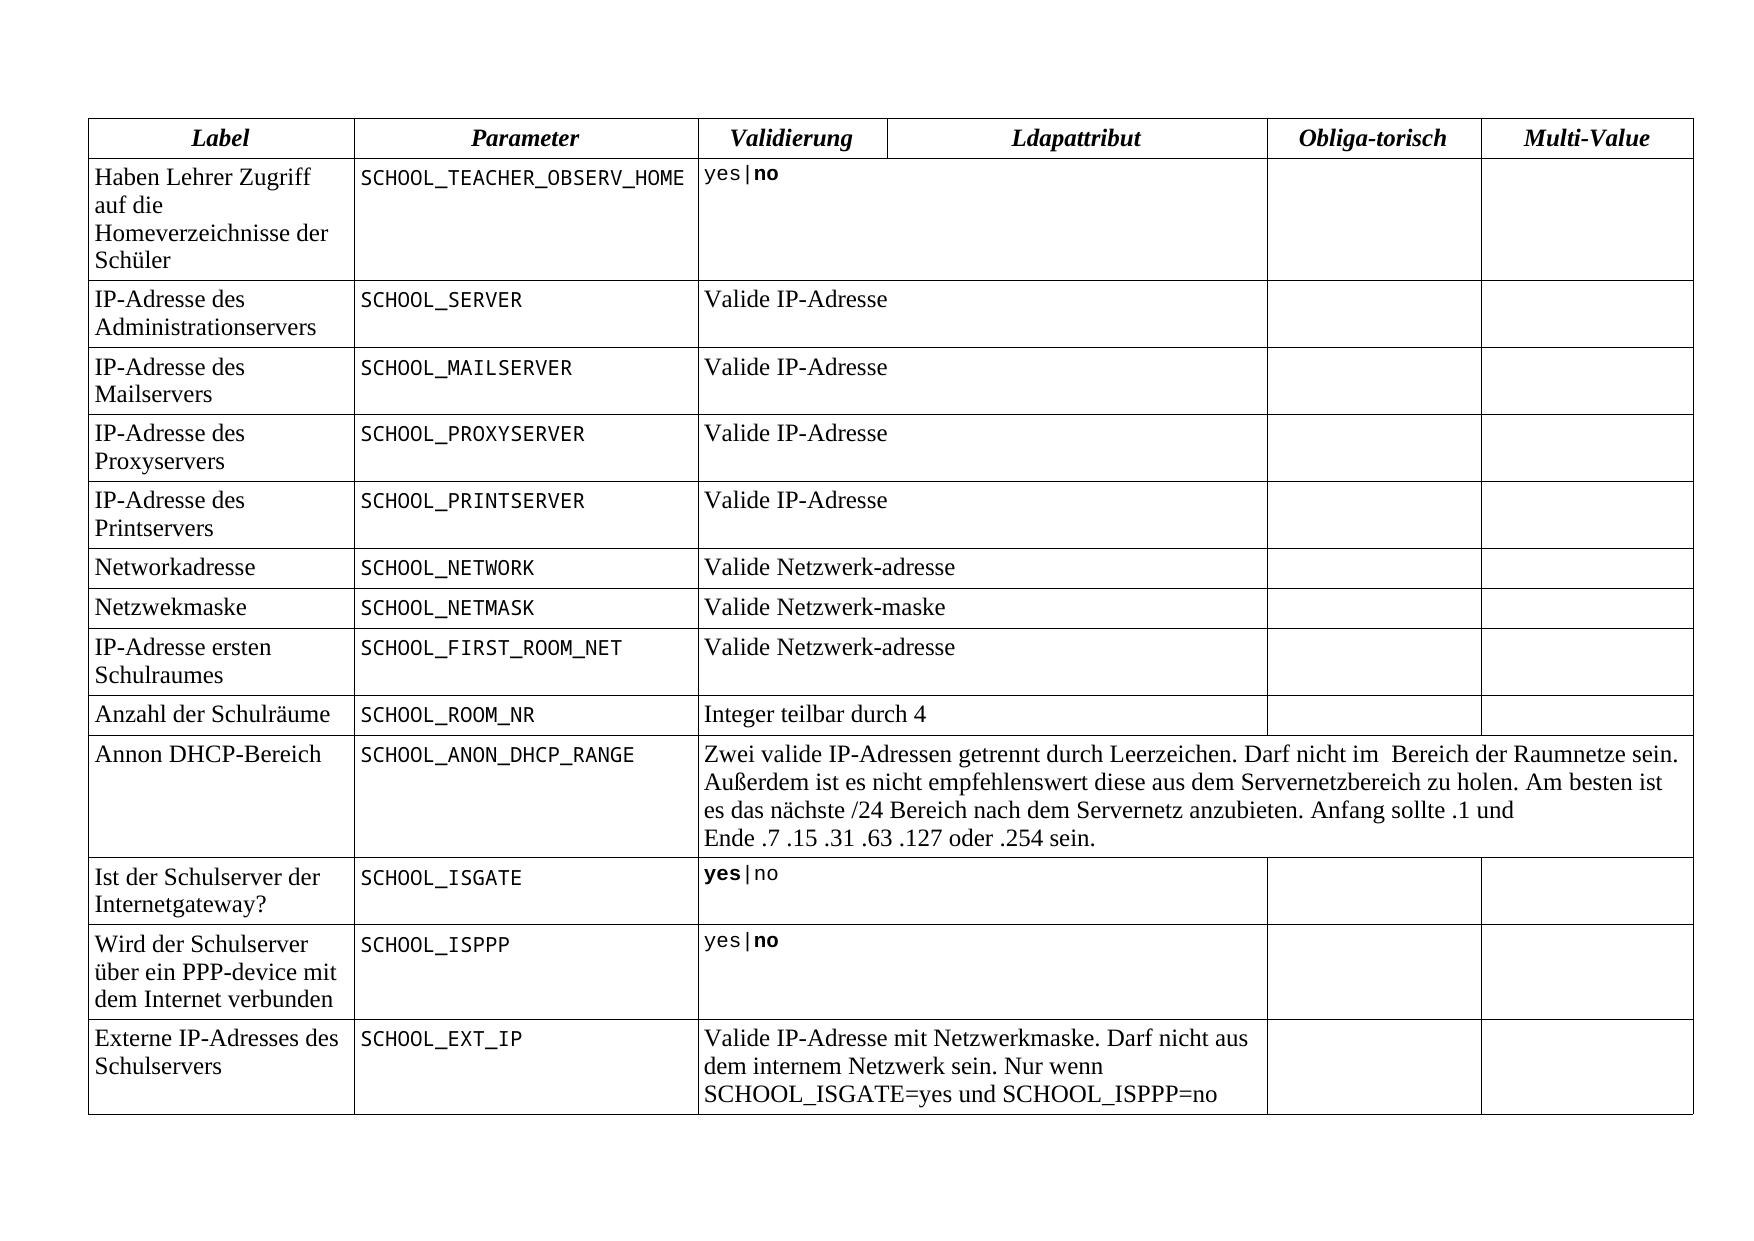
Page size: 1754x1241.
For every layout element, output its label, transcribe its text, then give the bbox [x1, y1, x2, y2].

table_cell yes|no [699, 159, 1267, 280]
table_cell [1482, 925, 1693, 1019]
table_cell Haben Lehrer Zugriff auf die Homeverzeichnisse der Schüler [89, 159, 354, 280]
table_cell [1482, 589, 1693, 628]
table_cell Annon DHCP-Bereich [89, 736, 354, 857]
table_cell Externe IP-Adresses des Schulservers [89, 1020, 354, 1113]
table_cell SCHOOL_ROOM_NR [355, 696, 698, 735]
table_cell SCHOOL_ISPPP [355, 925, 698, 1019]
table_cell [1268, 482, 1481, 548]
table_cell [1482, 482, 1693, 548]
table_cell SCHOOL_SERVER [355, 281, 698, 347]
table_cell [1268, 1020, 1481, 1113]
table_cell Integer teilbar durch 4 [699, 696, 1267, 735]
table_cell [1482, 281, 1693, 347]
table_cell [1268, 549, 1481, 588]
table_cell IP-Adresse des Mailservers [89, 348, 354, 414]
table_cell [1268, 415, 1481, 481]
table_cell IP-Adresse des Proxyservers [89, 415, 354, 481]
table_cell Anzahl der Schulräume [89, 696, 354, 735]
table_header Validierung [699, 119, 887, 157]
table_cell [1482, 1020, 1693, 1113]
table_cell Valide IP-Adresse mit Netzwerkmaske. Darf nicht aus dem internem Netzwerk sein. Nur wenn SCHOOL_ISGATE=yes und SCHOOL_ISPPP=no [699, 1020, 1267, 1113]
table_cell IP-Adresse des Printservers [89, 482, 354, 548]
table_cell [1482, 858, 1693, 924]
table_cell yes|no [699, 858, 1267, 924]
table_cell SCHOOL_MAILSERVER [355, 348, 698, 414]
table_cell SCHOOL_EXT_IP [355, 1020, 698, 1113]
table_cell SCHOOL_PROXYSERVER [355, 415, 698, 481]
table_cell Valide Netzwerk-adresse [699, 629, 1267, 695]
table_cell [1482, 549, 1693, 588]
table_cell SCHOOL_FIRST_ROOM_NET [355, 629, 698, 695]
table_cell Networkadresse [89, 549, 354, 588]
table_cell [1482, 159, 1693, 280]
table_cell SCHOOL_PRINTSERVER [355, 482, 698, 548]
table_cell [1268, 348, 1481, 414]
table_cell [1482, 415, 1693, 481]
table_cell Valide IP-Adresse [699, 482, 1267, 548]
table_header Multi-Value [1482, 119, 1693, 157]
table_cell [1268, 858, 1481, 924]
table_cell Zwei valide IP-Adressen getrennt durch Leerzeichen. Darf nicht im Bereich der Raumnetze sein. Außerdem ist es nicht empfehlenswert diese aus dem Servernetzbereich zu holen. Am besten ist es das nächste /24 Bereich nach dem Servernetz anzubieten. Anfang sollte .1 und Ende .7 .15 .31 .63 .127 oder .254 sein. [699, 736, 1693, 857]
table_cell [1268, 696, 1481, 735]
table_cell yes|no [699, 925, 1267, 1019]
table_cell Netzwekmaske [89, 589, 354, 628]
table_cell [1268, 159, 1481, 280]
table_header Obliga-torisch [1268, 119, 1481, 157]
table_cell SCHOOL_ISGATE [355, 858, 698, 924]
table_cell IP-Adresse des Administrationservers [89, 281, 354, 347]
table_header Parameter [355, 119, 698, 157]
table_cell SCHOOL_TEACHER_OBSERV_HOME [355, 159, 698, 280]
table_cell [1268, 629, 1481, 695]
table_cell [1482, 629, 1693, 695]
table_cell Valide IP-Adresse [699, 281, 1267, 347]
table_header Ldapattribut [888, 119, 1267, 157]
table_cell Valide IP-Adresse [699, 415, 1267, 481]
table_cell [1482, 696, 1693, 735]
table_cell SCHOOL_NETMASK [355, 589, 698, 628]
table_cell Wird der Schulserver über ein PPP-device mit dem Internet verbunden [89, 925, 354, 1019]
table_header Label [89, 119, 354, 157]
table_cell Ist der Schulserver der Internetgateway? [89, 858, 354, 924]
table_cell SCHOOL_ANON_DHCP_RANGE [355, 736, 698, 857]
table_cell Valide IP-Adresse [699, 348, 1267, 414]
table_cell IP-Adresse ersten Schulraumes [89, 629, 354, 695]
table_cell [1268, 925, 1481, 1019]
table_cell [1482, 348, 1693, 414]
table_cell SCHOOL_NETWORK [355, 549, 698, 588]
table_cell Valide Netzwerk-maske [699, 589, 1267, 628]
table_cell [1268, 281, 1481, 347]
table_cell [1268, 589, 1481, 628]
table_cell Valide Netzwerk-adresse [699, 549, 1267, 588]
